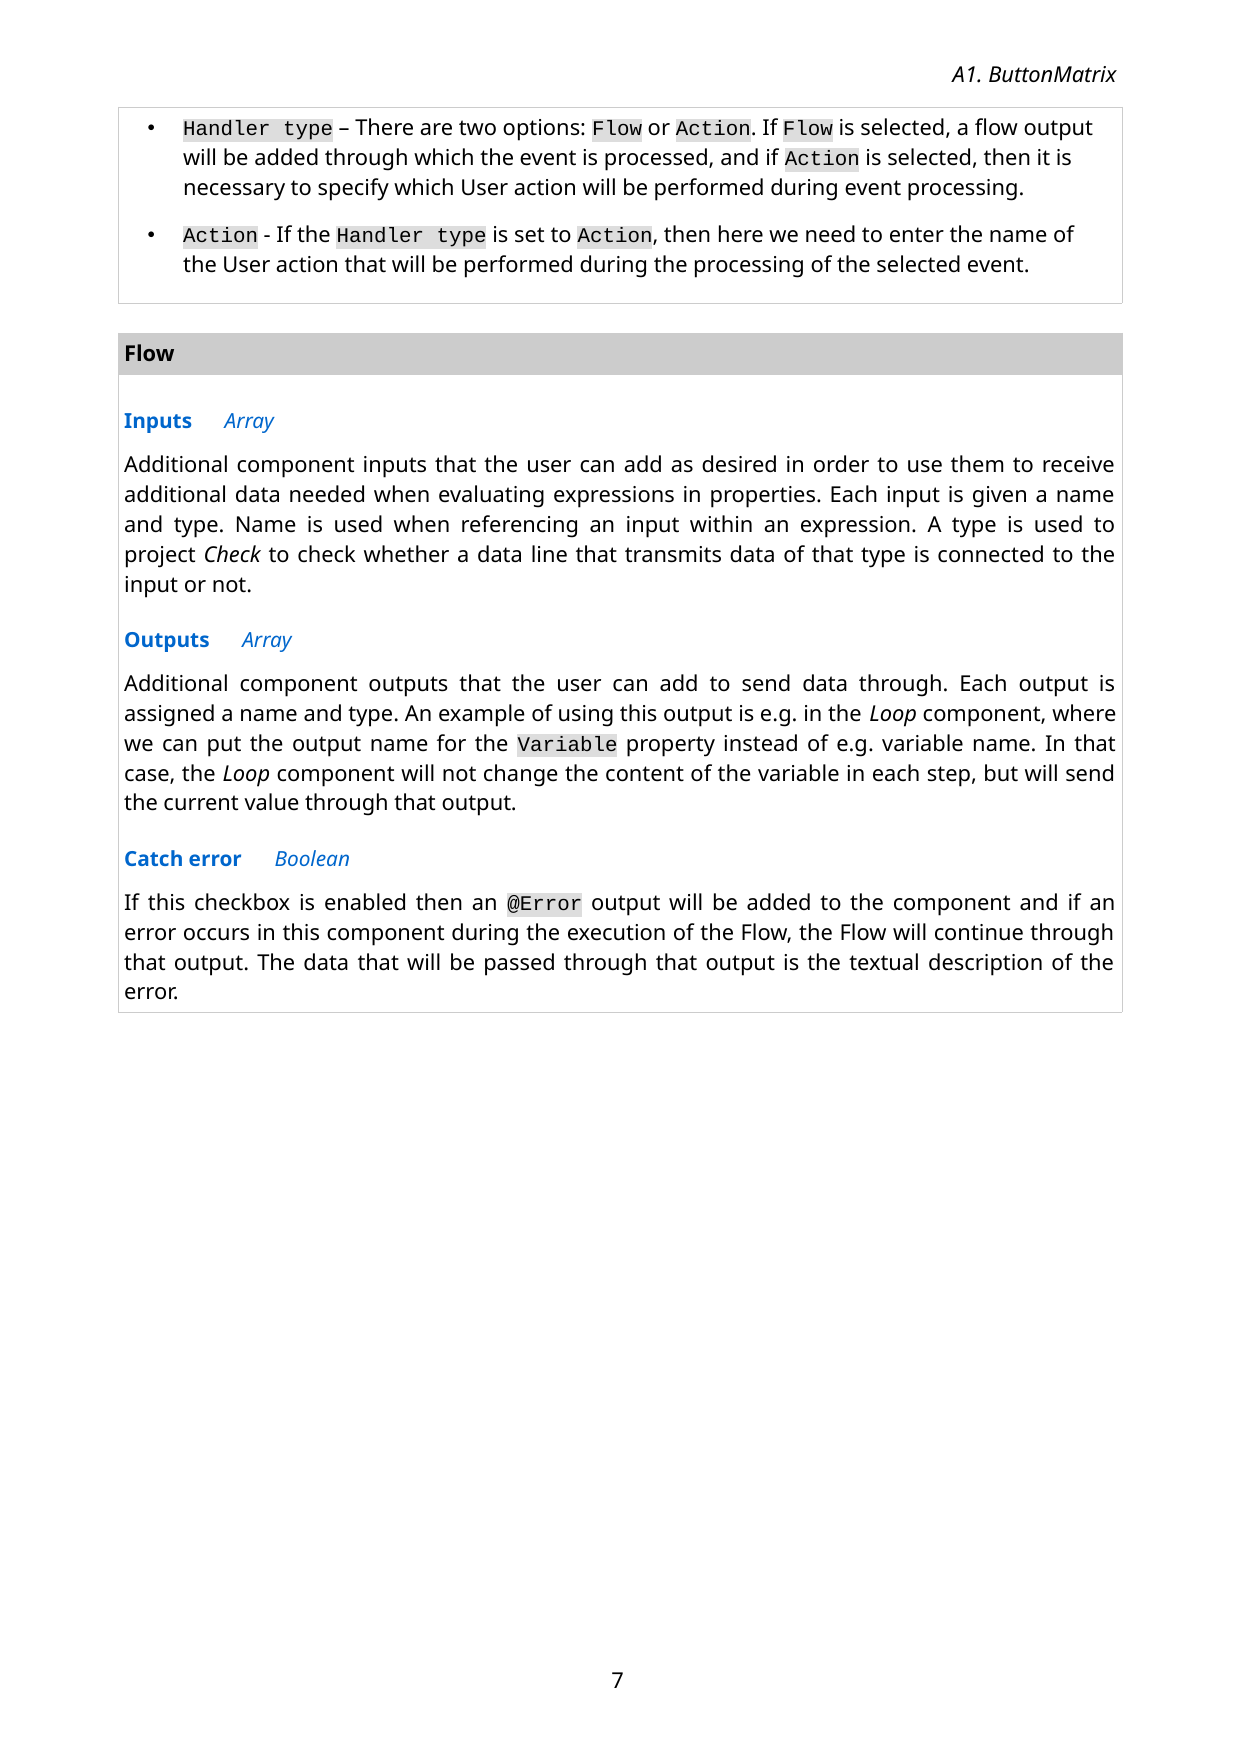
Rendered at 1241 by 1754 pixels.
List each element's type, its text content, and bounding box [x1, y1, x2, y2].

table_cell Event handlers Array List of event handler definitions. During execution, the widget can generate certain events (e.g. the CLICKED event is generated when the touchscreen is pressed and released within the Widget) and through this list we can specify the method of event processing. We must define these properties for each event handler: Event – Event that is processed, e.g. CLICKED. Handler type – There are two options: Flow or Action. If Flow is selected, a flow output will be added through which the event is processed, and if Action is selected, then it is necessary to specify which User action will be performed during event processing. Action - If the Handler type is set to Action, then here we need to enter the name of the User action that will be performed during the processing of the selected event. [119, 108, 1122, 302]
table_cell Inputs Array Additional component inputs that the user can add as desired in order to use them to receive additional data needed when evaluating expressions in properties. Each input is given a name and type. Name is used when referencing an input within an expression. A type is used to project Check to check whether a data line that transmits data of that type is connected to the input or not. Outputs Array Additional component outputs that the user can add to send data through. Each output is assigned a name and type. An example of using this output is e.g. in the Loop component, where we can put the output name for the Variable property instead of e.g. variable name. In that case, the Loop component will not change the content of the variable in each step, but will send the current value through that output. Catch error Boolean If this checkbox is enabled then an @Error output will be added to the component and if an error occurs in this component during the execution of the Flow, the Flow will continue through that output. The data that will be passed through that output is the textual description of the error. [119, 375, 1122, 1012]
table_header Flow [119, 334, 1122, 374]
